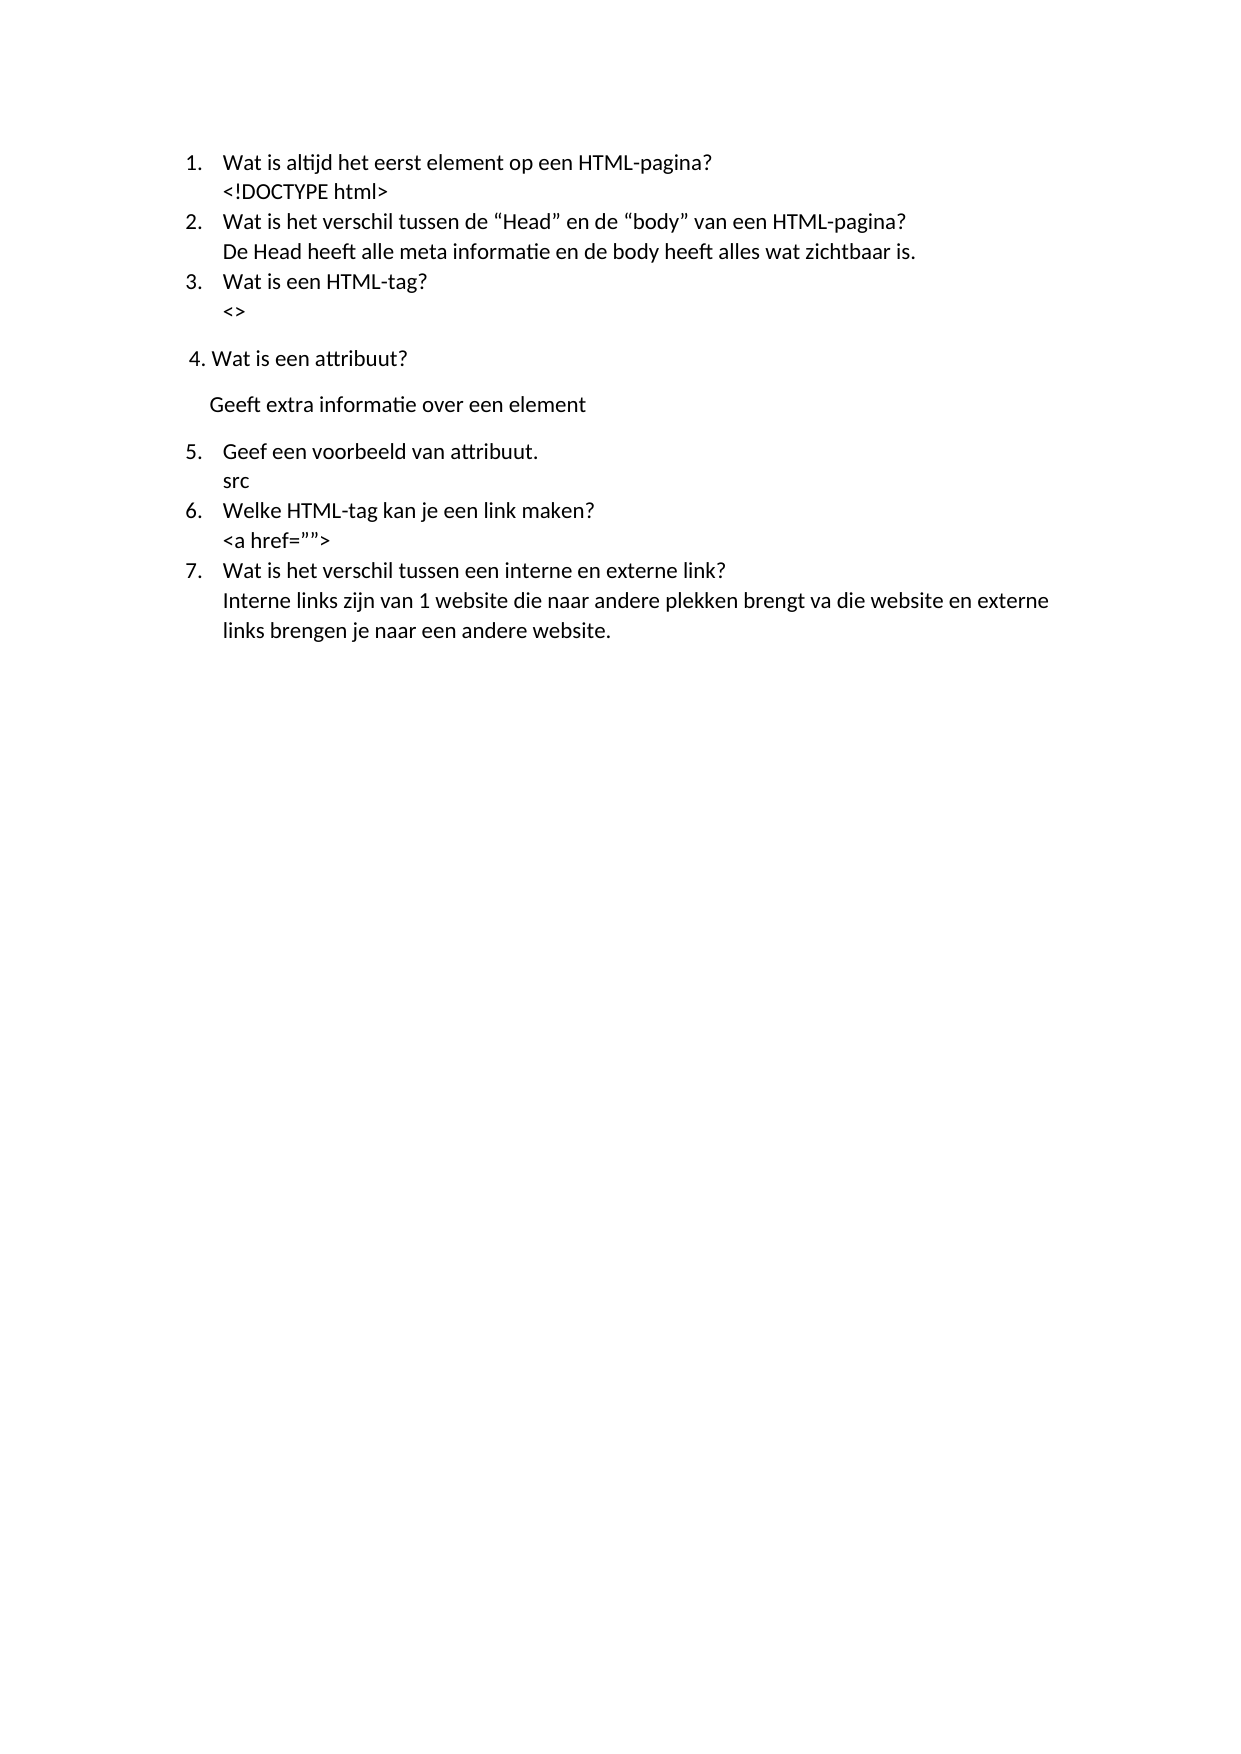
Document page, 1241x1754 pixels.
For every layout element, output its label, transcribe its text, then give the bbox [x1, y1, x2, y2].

list Wat is altijd het eerst element op een HTML-pagina? [185, 148, 1093, 176]
text Geeft extra informatie over een element [148, 390, 1093, 418]
text <a href=””> [223, 526, 1093, 554]
text src [223, 467, 1093, 495]
text Interne links zijn van 1 website die naar andere plekken brengt va die website en externe links brengen je naar een andere website. [223, 586, 1093, 644]
text De Head heeft alle meta informatie en de body heeft alles wat zichtbaar is. [223, 237, 1093, 265]
list Wat is het verschil tussen een interne en externe link? [185, 556, 1093, 584]
list Wat is het verschil tussen de “Head” en de “body” van een HTML-pagina? [185, 207, 1093, 235]
list Welke HTML-tag kan je een link maken? [185, 497, 1093, 524]
list Wat is een HTML-tag? [185, 267, 1093, 295]
list Geef een voorbeeld van attribuut. [185, 437, 1093, 465]
text <!DOCTYPE html> [223, 177, 1093, 206]
text 4. Wat is een attribuut? [148, 344, 1093, 372]
text <> [223, 297, 1093, 325]
